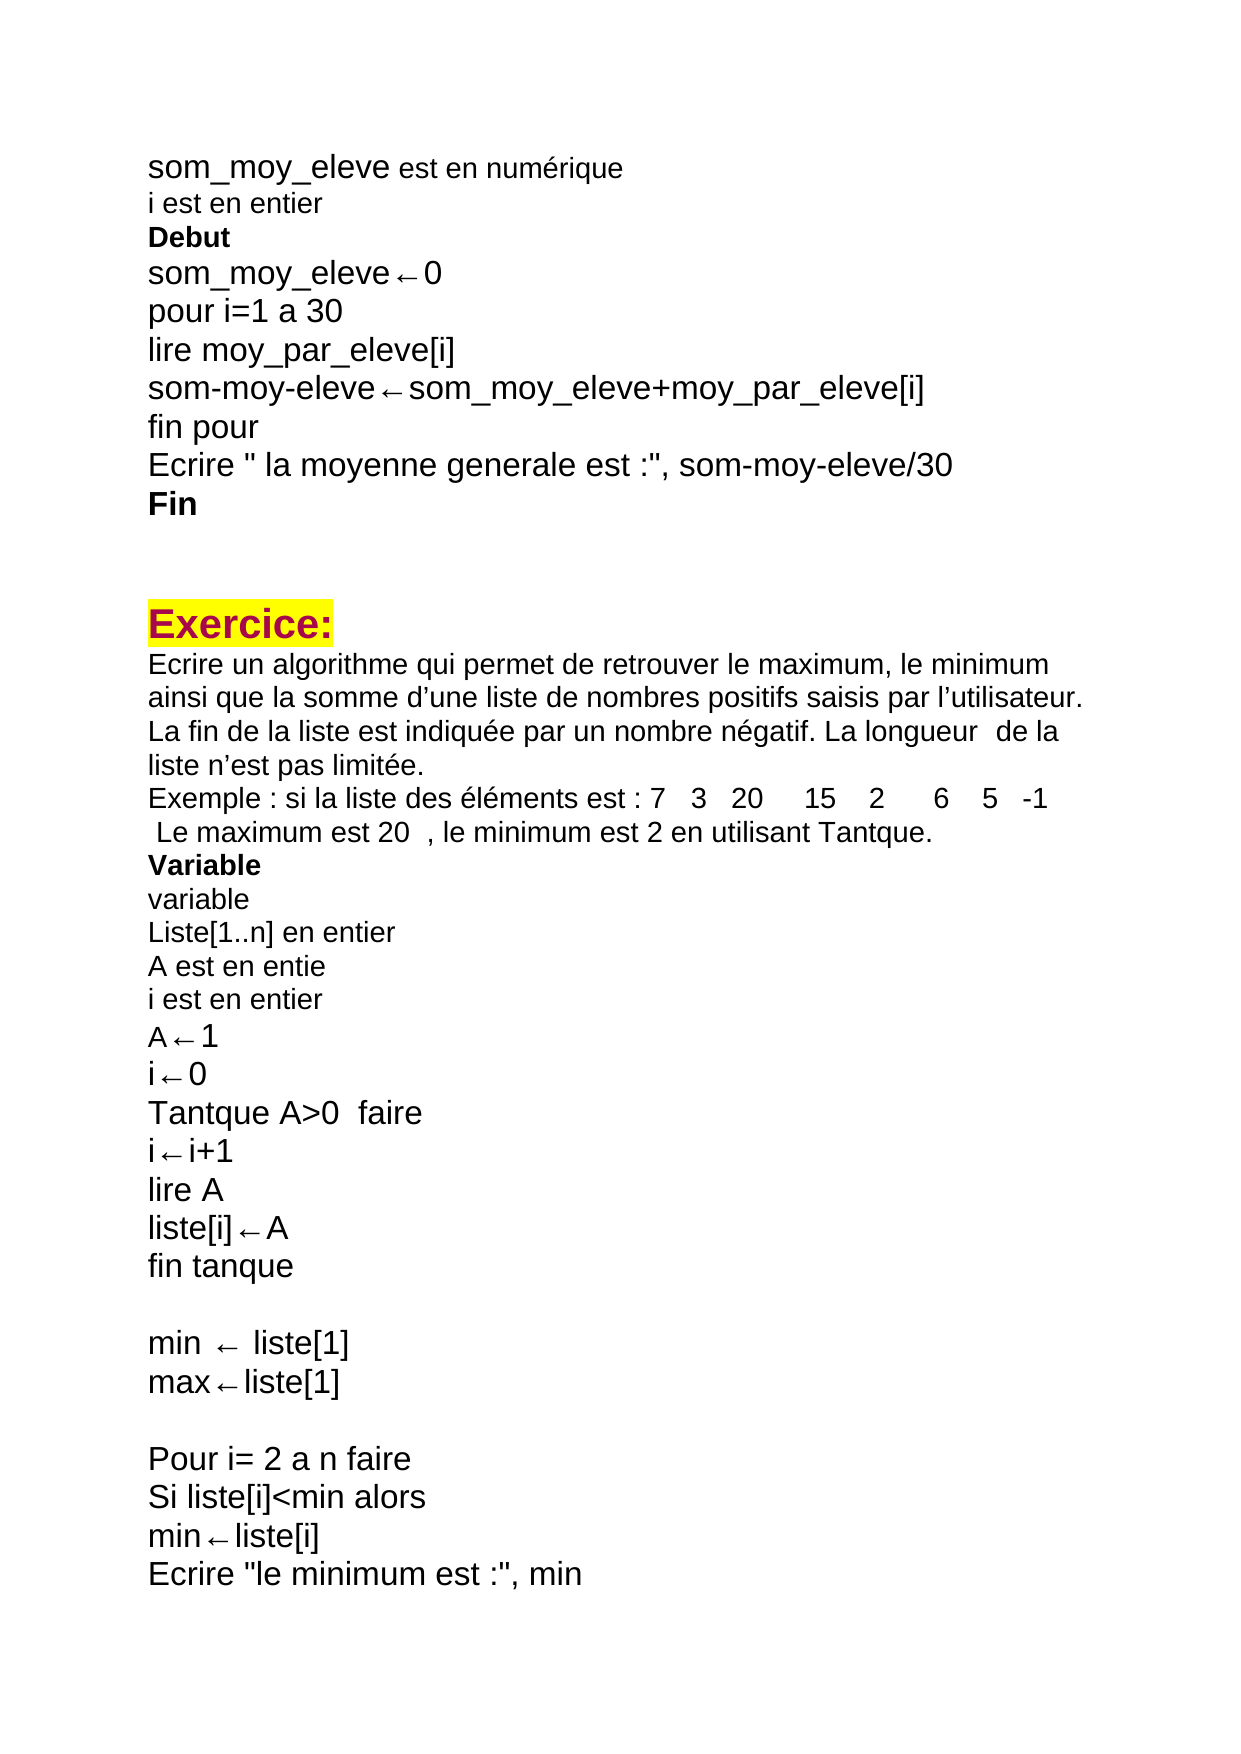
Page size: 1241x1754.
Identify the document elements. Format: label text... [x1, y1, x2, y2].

text i←i+1 [148, 1131, 1093, 1170]
text som_moy_eleve est en numérique [148, 148, 1093, 186]
text Ecrire " la moyenne generale est :", som-moy-eleve/30 [148, 445, 1093, 484]
text Pour i= 2 a n faire [148, 1439, 1093, 1477]
text Ecrire un algorithme qui permet de retrouver le maximum, le minimum ainsi que la somme d’une liste de nombres positifs saisis par l’utilisateur. La fin de la liste est indiquée par un nombre négatif. La longueur de la liste n’est pas limitée. [148, 647, 1093, 781]
text Liste[1..n] en entier [148, 915, 1093, 949]
text Exercice: [148, 599, 1093, 647]
text Ecrire "le minimum est :", min [148, 1554, 1093, 1592]
text Debut [148, 219, 1093, 253]
text max←liste[1] [148, 1362, 1093, 1400]
text Le maximum est 20 , le minimum est 2 en utilisant Tantque. [148, 815, 1093, 848]
text i←0 [148, 1054, 1093, 1093]
text variable [148, 882, 1093, 915]
text fin pour [148, 407, 1093, 445]
text lire A [148, 1170, 1093, 1208]
text fin tanque [148, 1247, 1093, 1285]
text pour i=1 a 30 [148, 292, 1093, 330]
text Variable [148, 848, 1093, 882]
text som-moy-eleve←som_moy_eleve+moy_par_eleve[i] [148, 368, 1093, 407]
text i est en entier [148, 186, 1093, 219]
text Tantque A>0 faire [148, 1093, 1093, 1131]
text min←liste[i] [148, 1516, 1093, 1554]
text lire moy_par_eleve[i] [148, 330, 1093, 368]
text Fin [148, 484, 1093, 522]
text A←1 [148, 1016, 1093, 1054]
text Si liste[i]<min alors [148, 1477, 1093, 1516]
text Exemple : si la liste des éléments est : 7 3 20 15 2 6 5 -1 [148, 781, 1093, 815]
text min ← liste[1] [148, 1323, 1093, 1362]
text A est en entie [148, 949, 1093, 982]
text som_moy_eleve←0 [148, 253, 1093, 292]
text liste[i]←A [148, 1208, 1093, 1247]
text i est en entier [148, 982, 1093, 1016]
